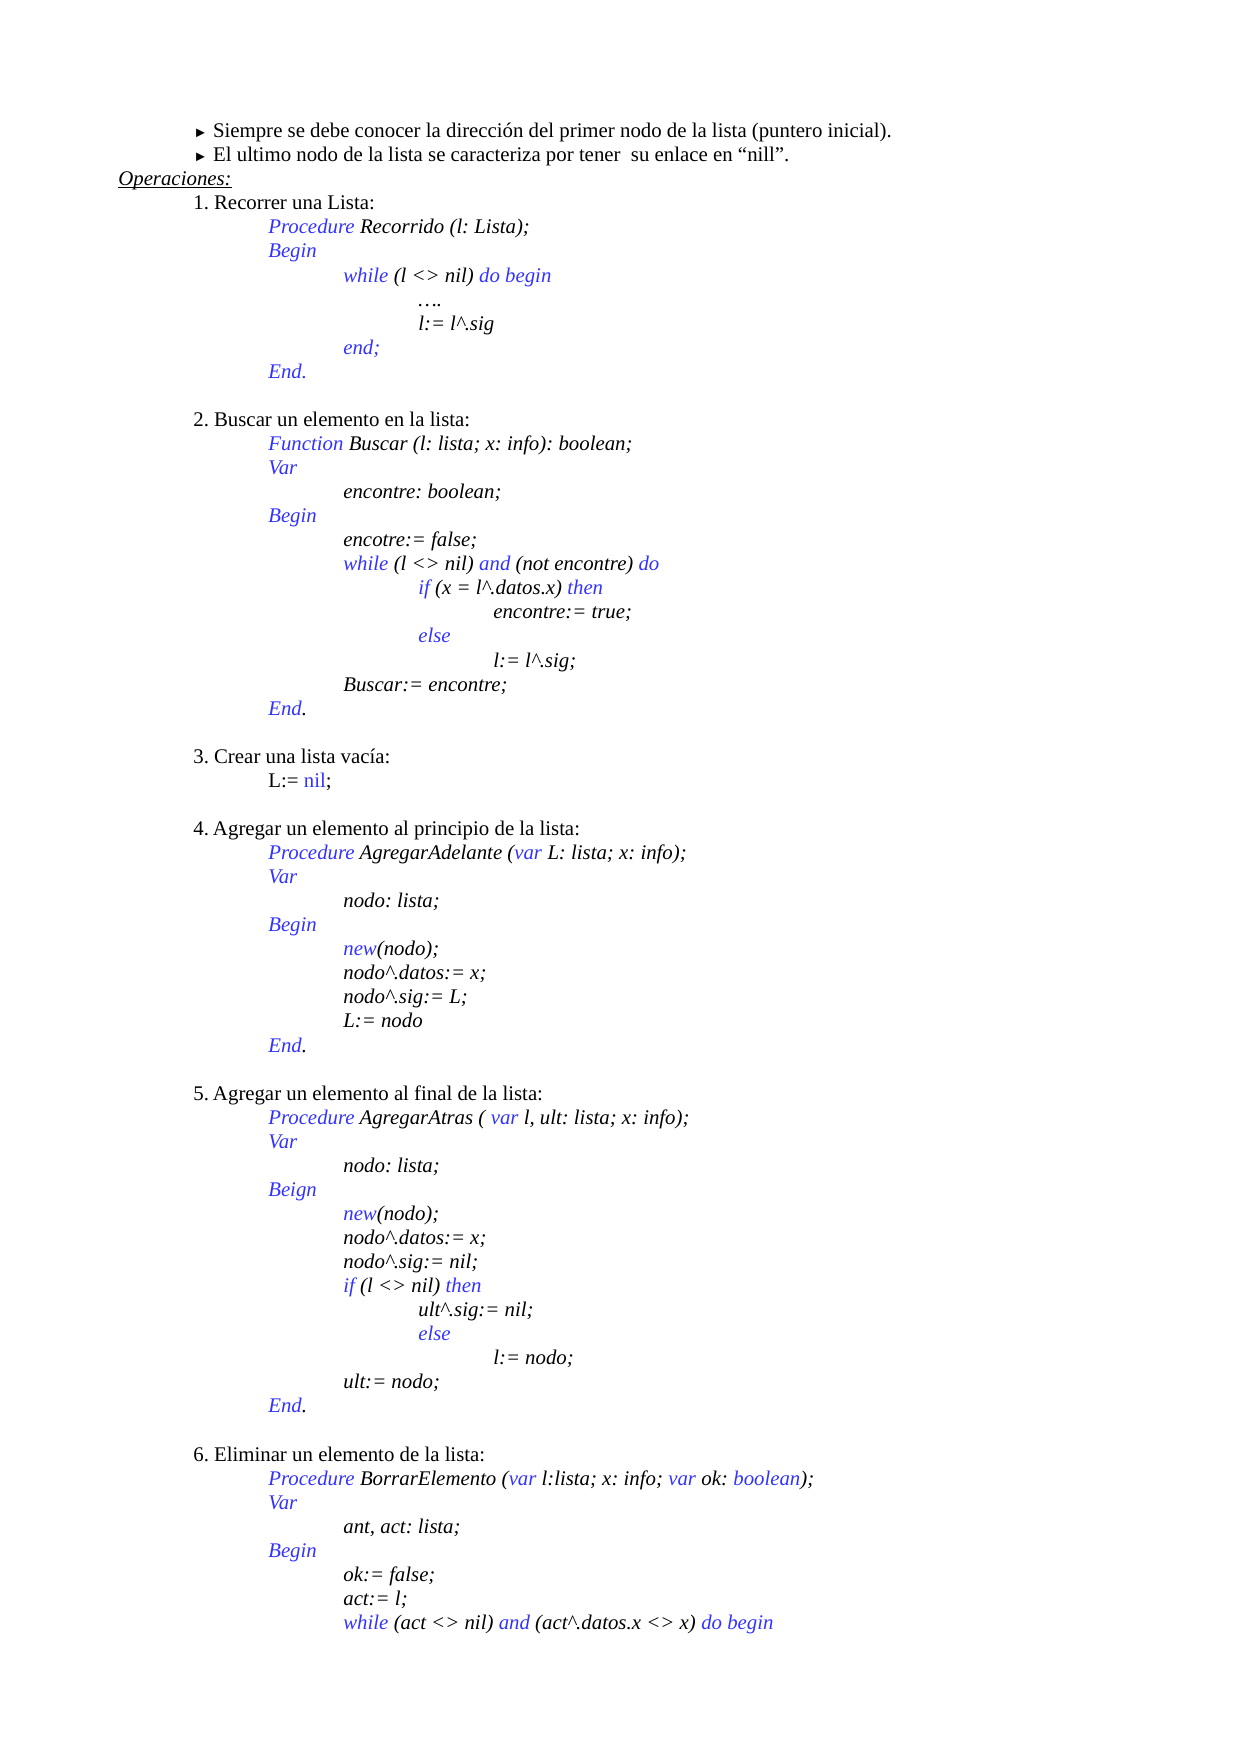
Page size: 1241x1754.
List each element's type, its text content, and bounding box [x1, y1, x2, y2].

text Procedure Recorrido (l: Lista); [118, 214, 1122, 238]
text l:= l^.sig [118, 311, 1122, 335]
text Var [118, 864, 1122, 888]
text Beign [118, 1177, 1122, 1201]
text else [118, 623, 1122, 647]
text encotre:= false; [118, 527, 1122, 551]
text nodo: lista; [118, 888, 1122, 912]
text nodo^.datos:= x; [118, 960, 1122, 984]
text ult:= nodo; [118, 1369, 1122, 1393]
text ant, act: lista; [118, 1514, 1122, 1538]
text encontre: boolean; [118, 479, 1122, 503]
text else [118, 1321, 1122, 1345]
text 1. Recorrer una Lista: [118, 190, 1122, 214]
text Procedure BorrarElemento (var l:lista; x: info; var ok: boolean); [118, 1466, 1122, 1490]
text End. [118, 696, 1122, 720]
text Buscar:= encontre; [118, 672, 1122, 696]
text Function Buscar (l: lista; x: info): boolean; [118, 431, 1122, 455]
text Begin [118, 503, 1122, 527]
text new(nodo); [118, 1201, 1122, 1225]
text L:= nil; [118, 768, 1122, 792]
text ok:= false; [118, 1562, 1122, 1586]
text while (act <> nil) and (act^.datos.x <> x) do begin [118, 1610, 1122, 1634]
text 6. Eliminar un elemento de la lista: [118, 1442, 1122, 1466]
text 5. Agregar un elemento al final de la lista: [118, 1081, 1122, 1105]
text Begin [118, 912, 1122, 936]
text Var [118, 455, 1122, 479]
text End. [118, 1032, 1122, 1057]
text Procedure AgregarAdelante (var L: lista; x: info); [118, 840, 1122, 864]
text 4. Agregar un elemento al principio de la lista: [118, 816, 1122, 840]
text End. [118, 359, 1122, 383]
text while (l <> nil) and (not encontre) do [118, 551, 1122, 575]
text 3. Crear una lista vacía: [118, 744, 1122, 768]
text L:= nodo [118, 1008, 1122, 1032]
text new(nodo); [118, 936, 1122, 960]
text Procedure AgregarAtras ( var l, ult: lista; x: info); [118, 1105, 1122, 1129]
text act:= l; [118, 1586, 1122, 1610]
text ult^.sig:= nil; [118, 1297, 1122, 1321]
text Begin [118, 1538, 1122, 1562]
text nodo^.sig:= nil; [118, 1249, 1122, 1273]
text Var [118, 1490, 1122, 1514]
text while (l <> nil) do begin [118, 262, 1122, 287]
text end; [118, 335, 1122, 359]
text Var [118, 1129, 1122, 1153]
text nodo^.datos:= x; [118, 1225, 1122, 1249]
text l:= nodo; [118, 1345, 1122, 1369]
text nodo: lista; [118, 1153, 1122, 1177]
text if (x = l^.datos.x) then [118, 575, 1122, 599]
text …. [118, 287, 1122, 311]
text Operaciones: [118, 166, 1122, 190]
text ► Siempre se debe conocer la dirección del primer nodo de la lista (puntero inicial). [118, 118, 1122, 142]
text nodo^.sig:= L; [118, 984, 1122, 1008]
text if (l <> nil) then [118, 1273, 1122, 1297]
text End. [118, 1393, 1122, 1417]
text Begin [118, 238, 1122, 262]
text l:= l^.sig; [118, 647, 1122, 672]
text ► El ultimo nodo de la lista se caracteriza por tener su enlace en “nill”. [118, 142, 1122, 166]
text encontre:= true; [118, 599, 1122, 623]
text 2. Buscar un elemento en la lista: [118, 407, 1122, 431]
